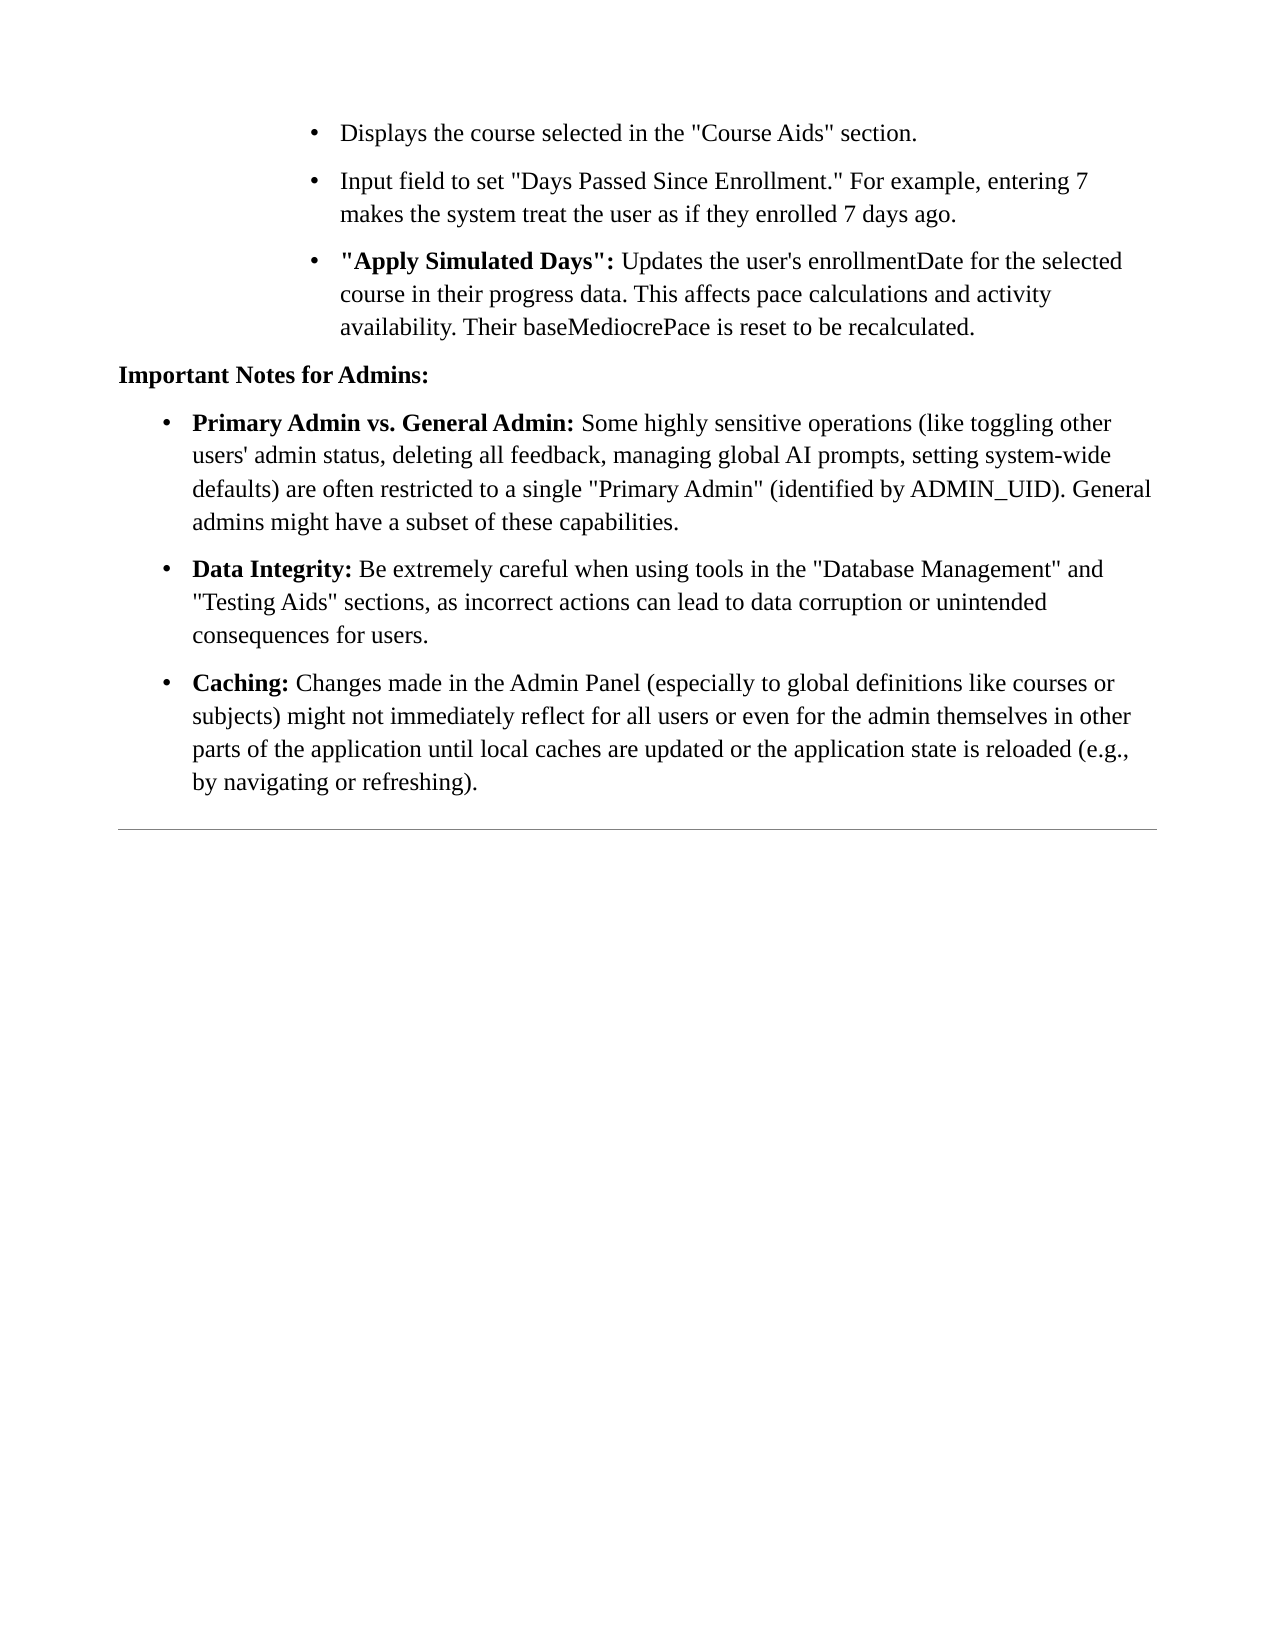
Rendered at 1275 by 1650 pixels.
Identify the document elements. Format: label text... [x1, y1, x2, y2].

text Important Notes for Admins: [118, 360, 1157, 389]
list "Apply Simulated Days": Updates the user's enrollmentDate for the selected course in their progress data. This affects pace calculations and activity availability. Their baseMediocrePace is reset to be recalculated. [310, 246, 1157, 341]
list Input field to set "Days Passed Since Enrollment." For example, entering 7 makes the system treat the user as if they enrolled 7 days ago. [310, 166, 1157, 227]
list Primary Admin vs. General Admin: Some highly sensitive operations (like toggling other users' admin status, deleting all feedback, managing global AI prompts, setting system-wide defaults) are often restricted to a single "Primary Admin" (identified by ADMIN_UID). General admins might have a subset of these capabilities. [162, 408, 1157, 535]
list Caching: Changes made in the Admin Panel (especially to global definitions like courses or subjects) might not immediately reflect for all users or even for the admin themselves in other parts of the application until local caches are updated or the application state is reloaded (e.g., by navigating or refreshing). [162, 668, 1157, 796]
list Displays the course selected in the "Course Aids" section. [310, 118, 1157, 147]
list Data Integrity: Be extremely careful when using tools in the "Database Management" and "Testing Aids" sections, as incorrect actions can lead to data corruption or unintended consequences for users. [162, 554, 1157, 649]
